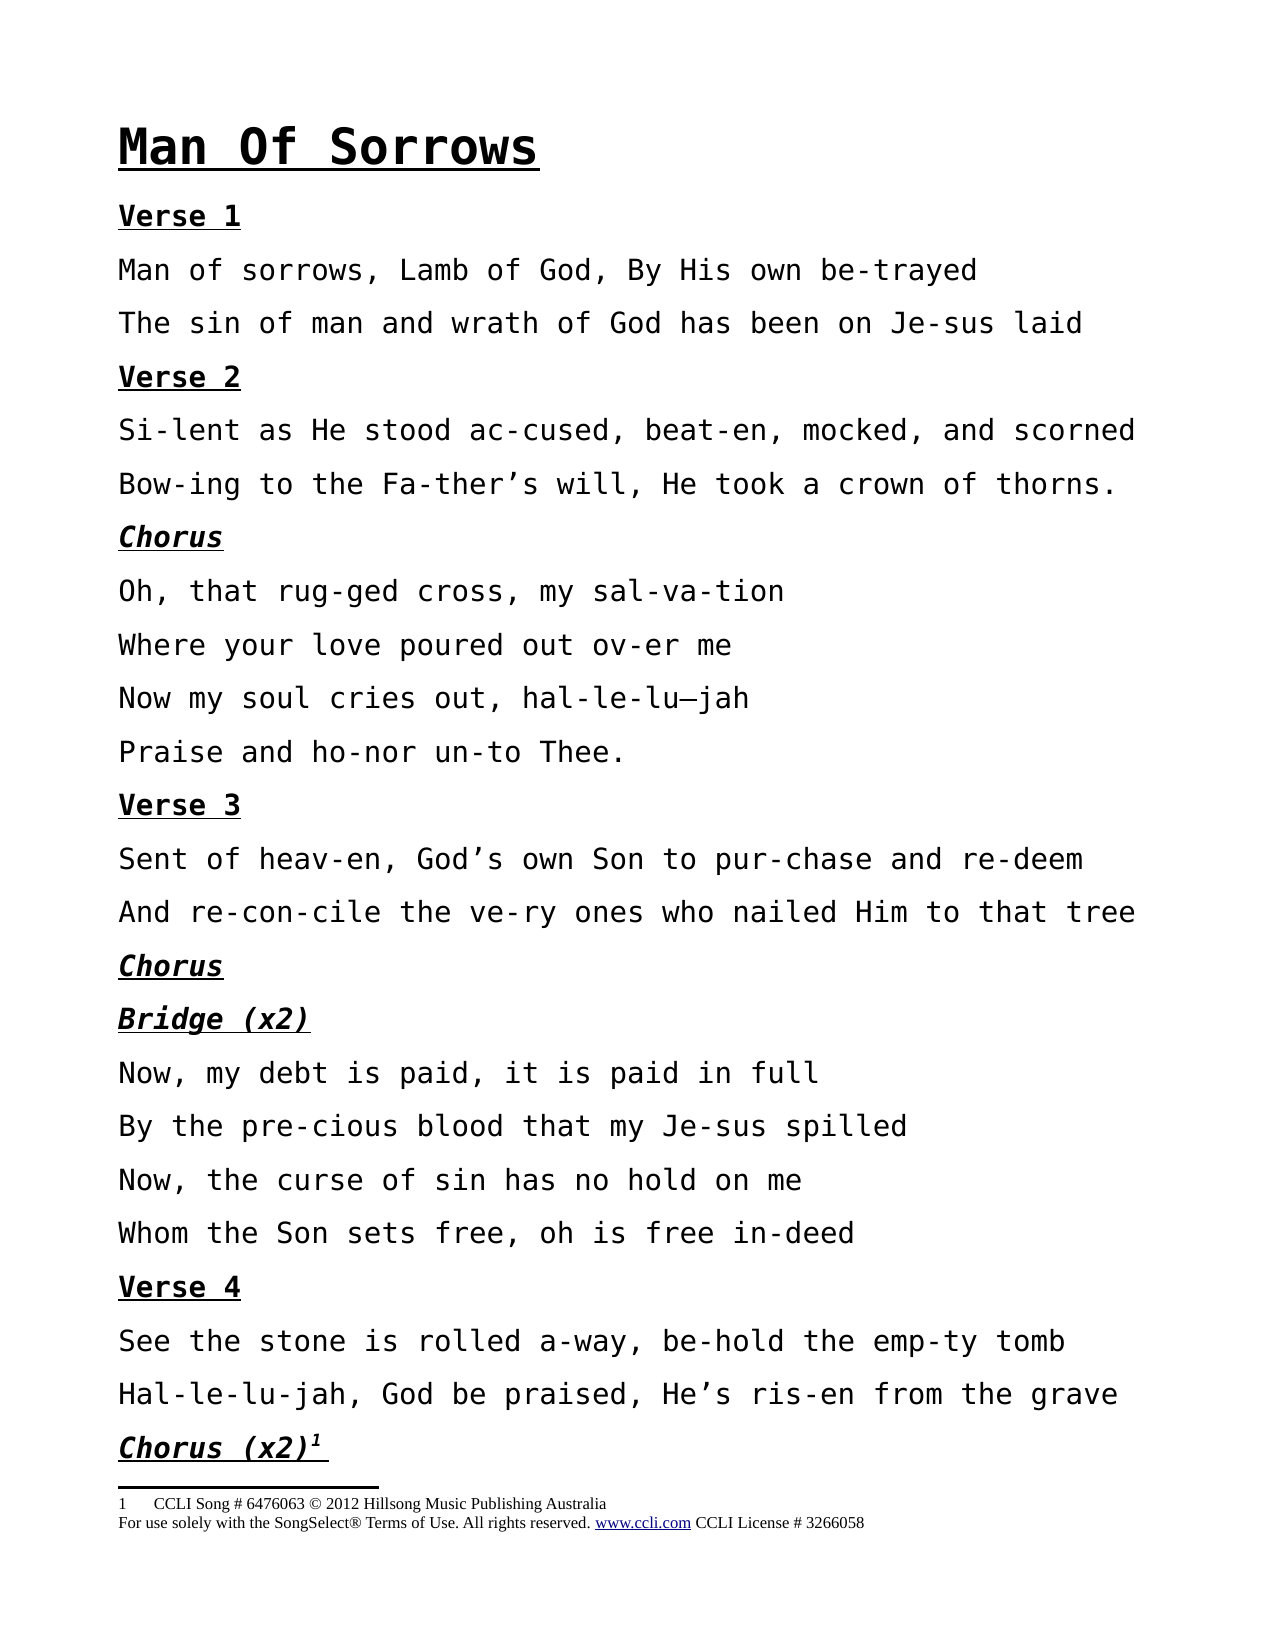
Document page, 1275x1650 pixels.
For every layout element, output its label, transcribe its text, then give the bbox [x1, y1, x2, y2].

text Hal-le-lu-jah, God be praised, He’s ris-en from the grave [118, 1377, 1157, 1411]
text Now, the curse of sin has no hold on me [118, 1163, 1157, 1197]
text See the stone is rolled a-way, be-hold the emp-ty tomb [118, 1324, 1157, 1358]
text Chorus (x2) [118, 1431, 1157, 1465]
text And re-con-cile the ve-ry ones who nailed Him to that tree [118, 896, 1157, 929]
text Whom the Son sets free, oh is free in-deed [118, 1217, 1157, 1251]
text CCLI Song # 6476063 © 2012 Hillsong Music Publishing Australia [118, 1493, 1157, 1513]
text Praise and ho-nor un-to Thee. [118, 735, 1157, 769]
text Where your love poured out ov-er me [118, 628, 1157, 662]
text Man Of Sorrows [118, 118, 1157, 176]
text Si-lent as He stood ac-cused, beat-en, mocked, and scorned [118, 414, 1157, 448]
text For use solely with the SongSelect® Terms of Use. All rights reserved. www.ccli.com CCLI License # 3266058 [118, 1513, 1157, 1532]
text Sent of heav-en, God’s own Son to pur-chase and re-deem [118, 842, 1157, 876]
text The sin of man and wrath of God has been on Je-sus laid [118, 307, 1157, 341]
text Chorus [118, 521, 1157, 555]
text Now my soul cries out, hal-le-lu—jah [118, 681, 1157, 715]
text Chorus [118, 949, 1157, 983]
text Verse 2 [118, 360, 1157, 394]
text Verse 4 [118, 1270, 1157, 1304]
text Oh, that rug-ged cross, my sal-va-tion [118, 574, 1157, 608]
text Bridge (x2) [118, 1003, 1157, 1037]
text Bow-ing to the Fa-ther’s will, He took a crown of thorns. [118, 467, 1157, 501]
text Man of sorrows, Lamb of God, By His own be-trayed [118, 253, 1157, 287]
text By the pre-cious blood that my Je-sus spilled [118, 1110, 1157, 1144]
text Now, my debt is paid, it is paid in full [118, 1056, 1157, 1090]
text Verse 3 [118, 788, 1157, 822]
text Verse 1 [118, 199, 1157, 233]
